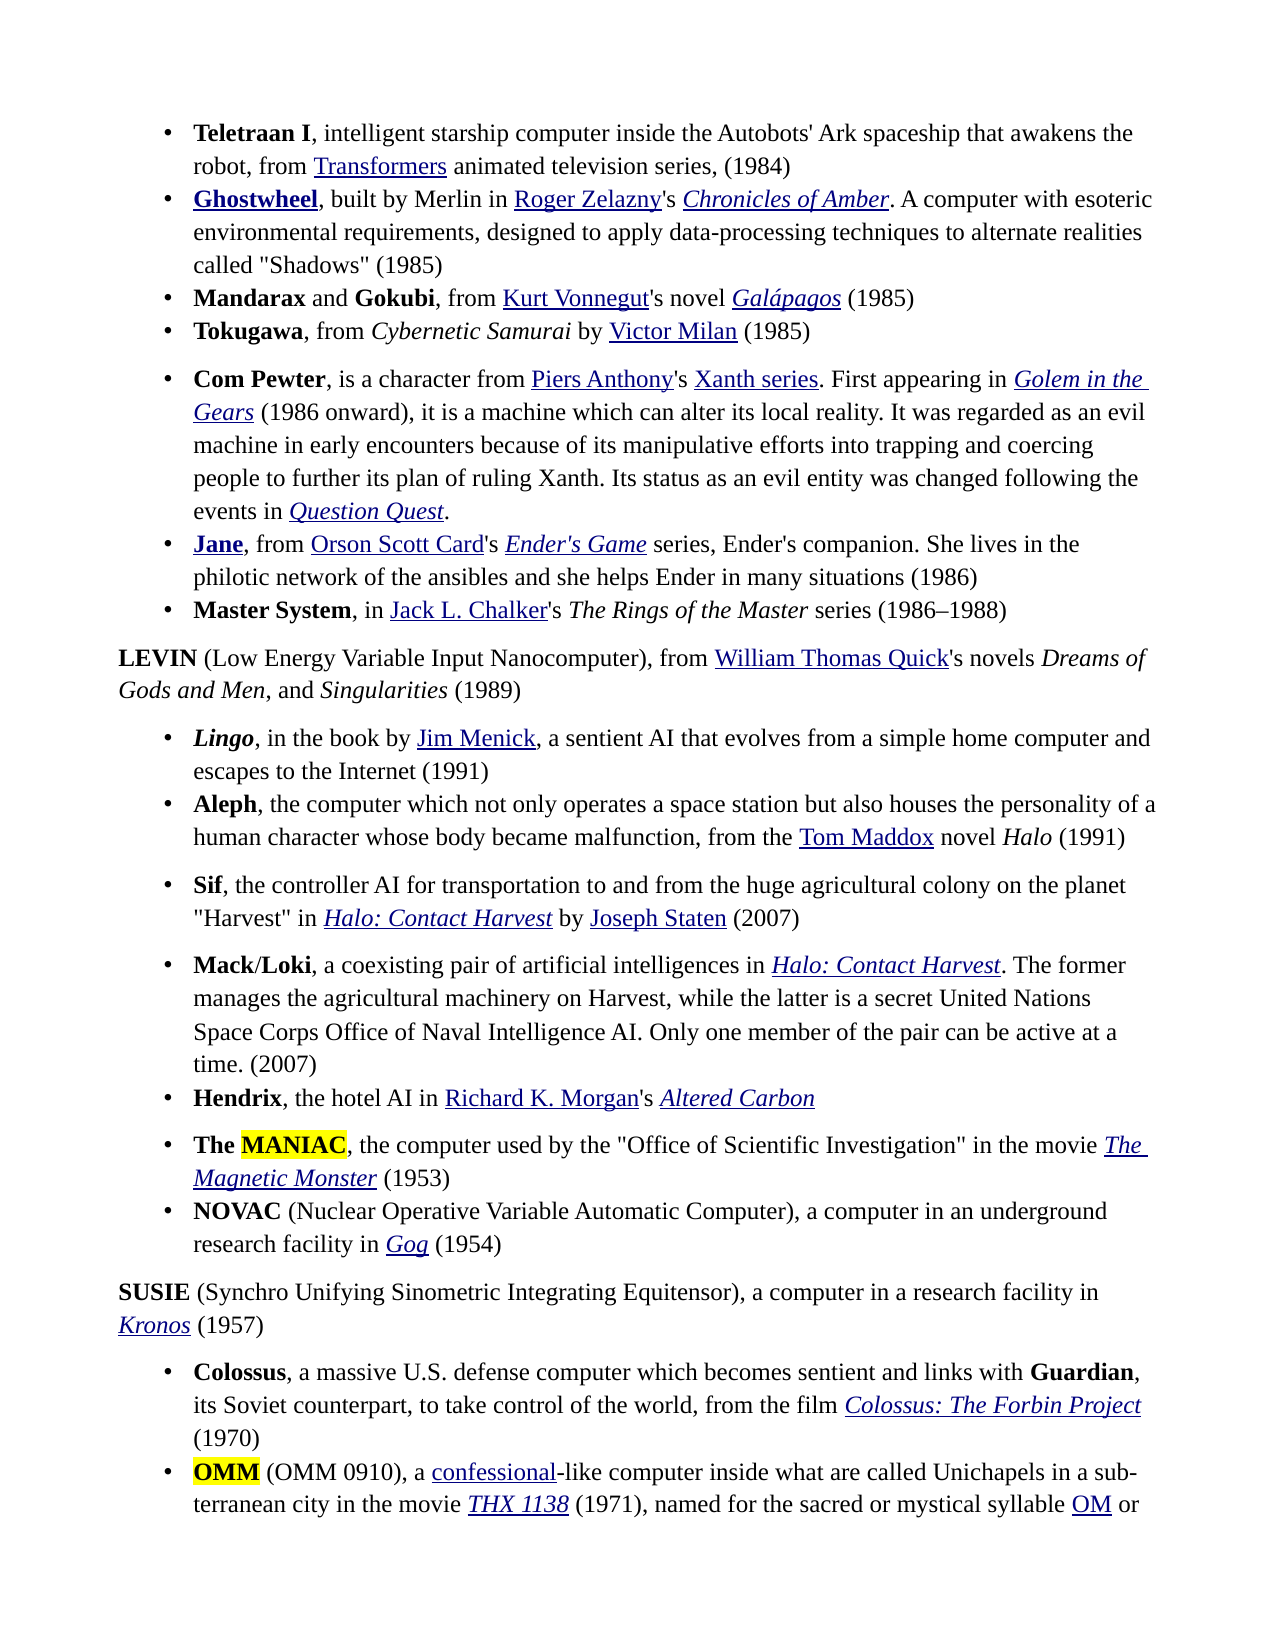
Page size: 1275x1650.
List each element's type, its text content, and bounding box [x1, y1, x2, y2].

list Master System, in Jack L. Chalker's The Rings of the Master series (1986–1988) [164, 595, 1157, 624]
list Mandarax and Gokubi, from Kurt Vonnegut's novel Galápagos (1985) [164, 283, 1157, 312]
list Tokugawa, from Cybernetic Samurai by Victor Milan (1985) [164, 316, 1157, 345]
list Mack/Loki, a coexisting pair of artificial intelligences in Halo: Contact Harvest. The former manages the agricultural machinery on Harvest, while the latter is a secret United Nations Space Corps Office of Naval Intelligence AI. Only one member of the pair can be active at a time. (2007) [164, 951, 1157, 1078]
list Com Pewter, is a character from Piers Anthony's Xanth series. First appearing in Golem in the Gears (1986 onward), it is a machine which can alter its local reality. It was regarded as an evil machine in early encounters because of its manipulative efforts into trapping and coercing people to further its plan of ruling Xanth. Its status as an evil entity was changed following the events in Question Quest. [164, 364, 1157, 525]
list Ghostwheel, built by Merlin in Roger Zelazny's Chronicles of Amber. A computer with esoteric environmental requirements, designed to apply data-processing techniques to alternate realities called "Shadows" (1985) [164, 184, 1157, 279]
text SUSIE (Synchro Unifying Sinometric Integrating Equitensor), a computer in a research facility in Kronos (1957) [118, 1277, 1157, 1339]
text LEVIN (Low Energy Variable Input Nanocomputer), from William Thomas Quick's novels Dreams of Gods and Men, and Singularities (1989) [118, 643, 1157, 704]
list Aleph, the computer which not only operates a space station but also houses the personality of a human character whose body became malfunction, from the Tom Maddox novel Halo (1991) [164, 789, 1157, 851]
list The MANIAC, the computer used by the "Office of Scientific Investigation" in the movie The Magnetic Monster (1953) [164, 1130, 1157, 1192]
list Colossus, a massive U.S. defense computer which becomes sentient and links with Guardian, its Soviet counterpart, to take control of the world, from the film Colossus: The Forbin Project (1970) [164, 1357, 1157, 1452]
list NOVAC (Nuclear Operative Variable Automatic Computer), a computer in an underground research facility in Gog (1954) [164, 1196, 1157, 1258]
list OMM (OMM 0910), a confessional-like computer inside what are called Unichapels in a sub-terranean city in the movie THX 1138 (1971), named for the sacred or mystical syllable OM or [164, 1457, 1157, 1518]
list Sif, the controller AI for transportation to and from the huge agricultural colony on the planet "Harvest" in Halo: Contact Harvest by Joseph Staten (2007) [164, 870, 1157, 932]
list Teletraan I, intelligent starship computer inside the Autobots' Ark spaceship that awakens the robot, from Transformers animated television series, (1984) [164, 118, 1157, 180]
list Jane, from Orson Scott Card's Ender's Game series, Ender's companion. She lives in the philotic network of the ansibles and she helps Ender in many situations (1986) [164, 529, 1157, 591]
list Hendrix, the hotel AI in Richard K. Morgan's Altered Carbon [164, 1083, 1157, 1111]
list Lingo, in the book by Jim Menick, a sentient AI that evolves from a simple home computer and escapes to the Internet (1991) [164, 723, 1157, 785]
